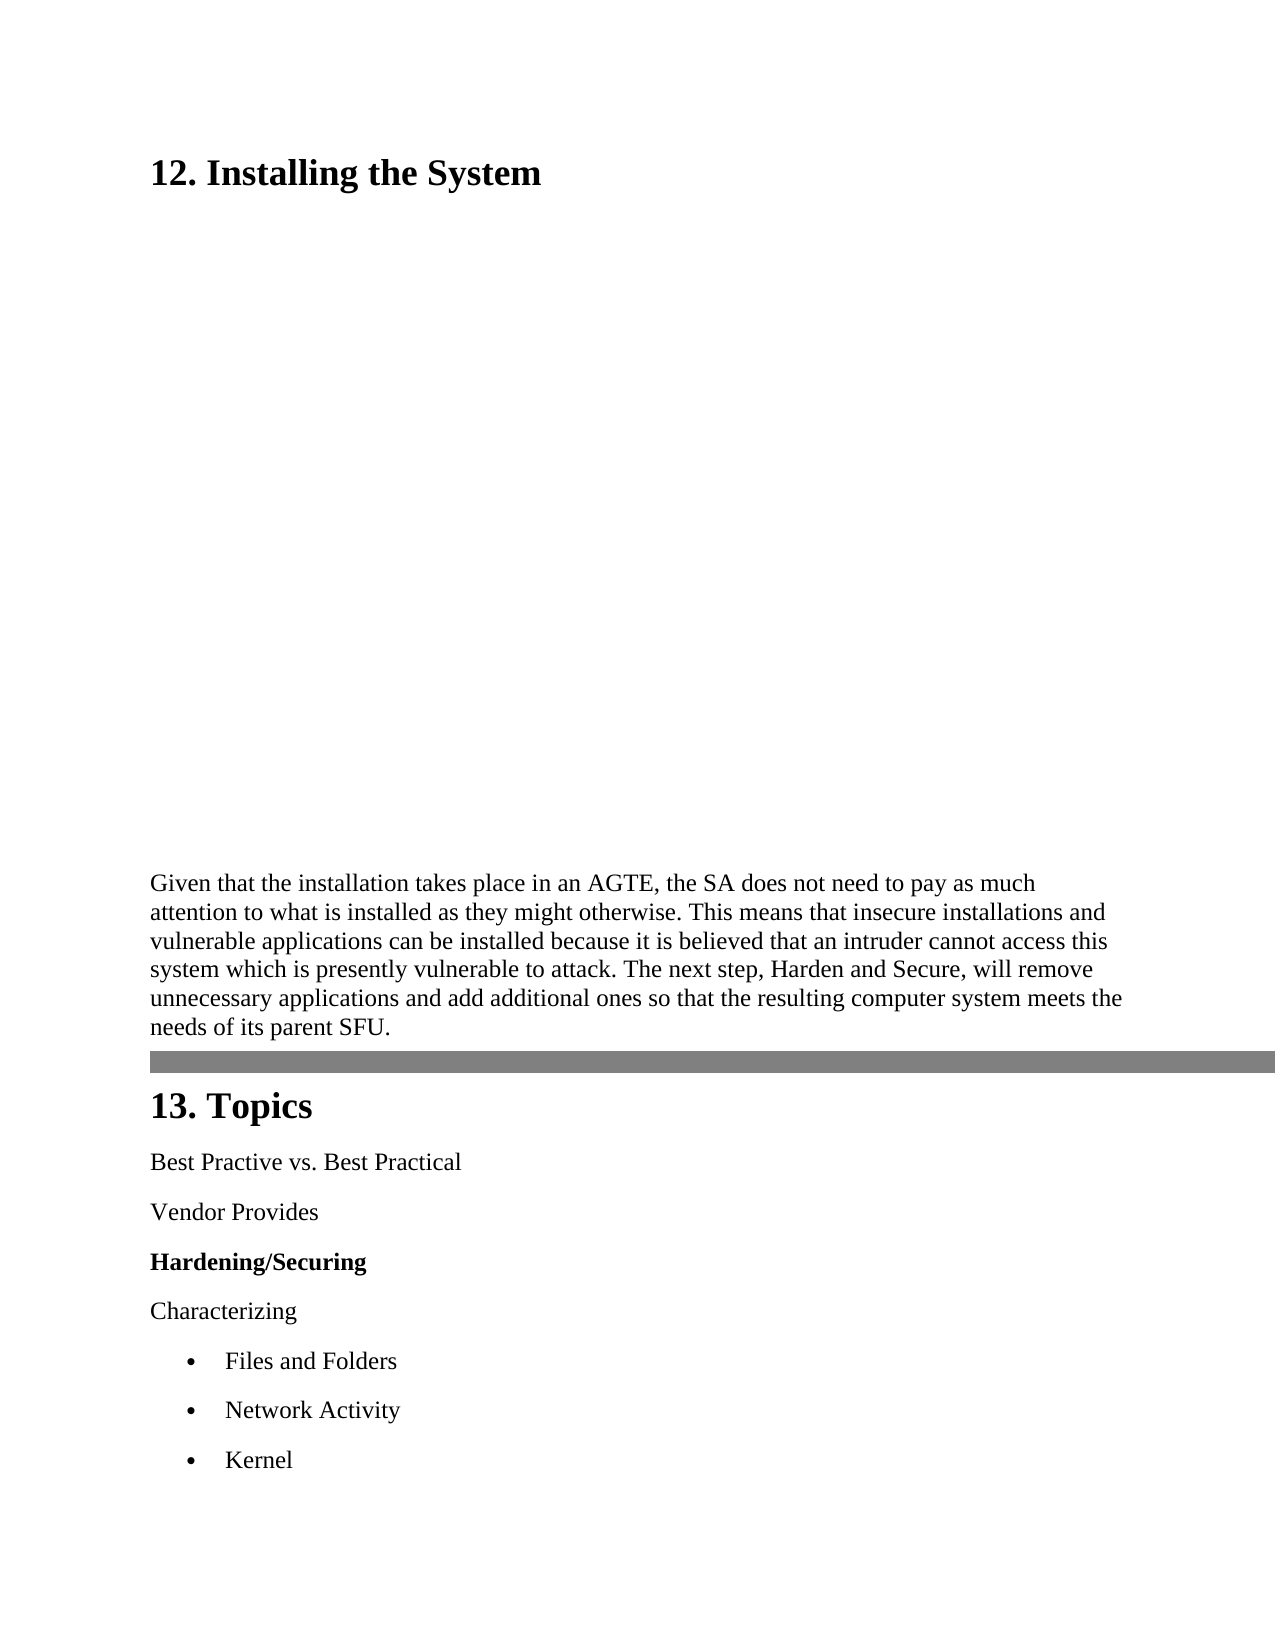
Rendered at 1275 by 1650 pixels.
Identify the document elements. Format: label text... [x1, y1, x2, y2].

list Kernel [187, 1445, 1125, 1474]
list Files and Folders [187, 1346, 1125, 1374]
text Characterizing [150, 1296, 1125, 1325]
text Hardening/Securing [150, 1247, 1125, 1275]
table_header [1065, 204, 1079, 235]
text Best Practive vs. Best Practical [150, 1147, 1125, 1176]
text Vendor Provides [150, 1197, 1125, 1226]
table_header [159, 204, 1065, 235]
list Network Activity [187, 1395, 1125, 1424]
subtitle 13. Topics [150, 1083, 1125, 1127]
table_cell [150, 235, 158, 858]
text Given that the installation takes place in an AGTE, the SA does not need to pay as much attention to what is installed as they might otherwise. This means that insecure installations and vulnerable applications can be installed because it is believed that an intruder cannot access this system which is presently vulnerable to attack. The next step, Harden and Secure, will remove unnecessary applications and add additional ones so that the resulting computer system meets the needs of its parent SFU. [150, 868, 1125, 1041]
table_cell [1065, 235, 1079, 858]
table_header [150, 204, 158, 235]
subtitle 12. Installing the System [150, 150, 1125, 193]
table_cell [159, 235, 1065, 858]
